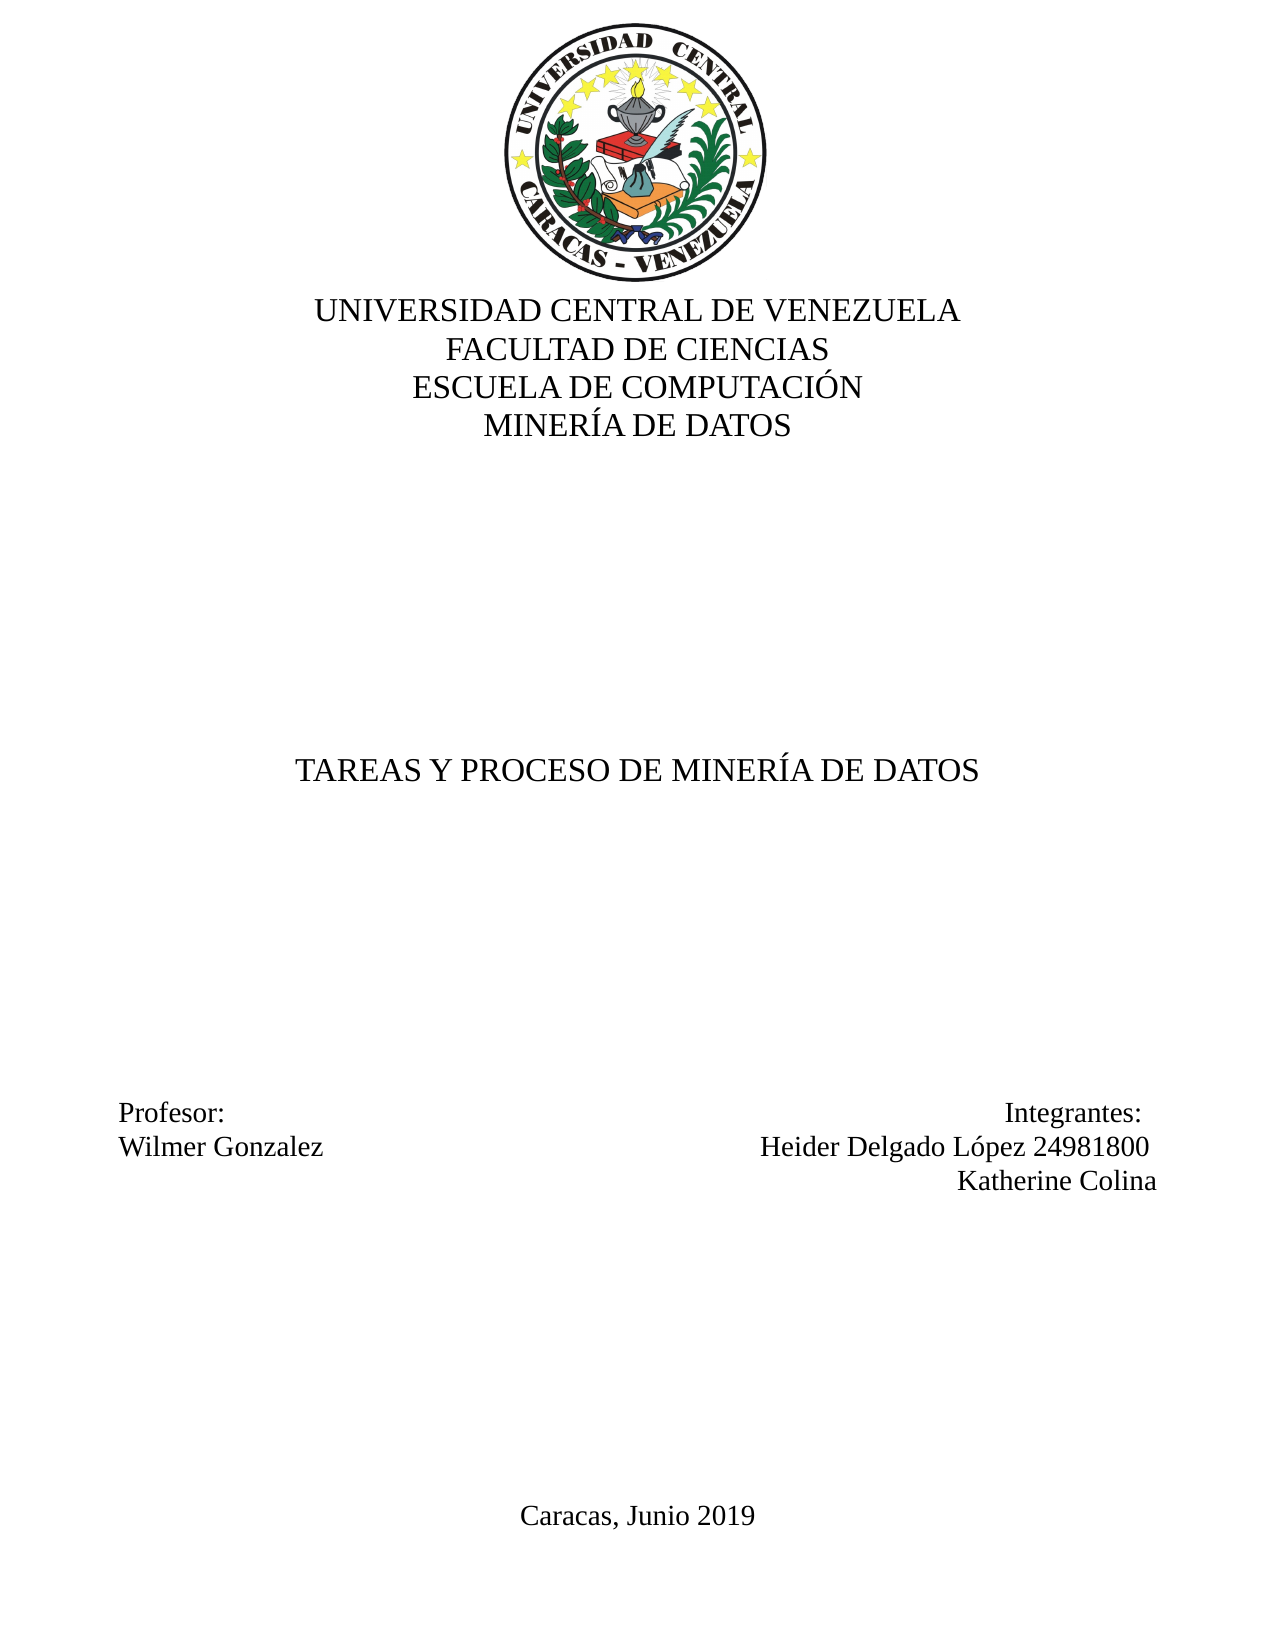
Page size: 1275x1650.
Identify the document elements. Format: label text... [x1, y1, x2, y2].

text Profesor: Integrantes: [118, 1096, 1157, 1129]
text Wilmer Gonzalez Heider Delgado López 24981800 [118, 1129, 1157, 1163]
text MINERÍA DE DATOS [118, 406, 1157, 444]
text FACULTAD DE CIENCIAS [118, 329, 1157, 367]
text TAREAS Y PROCESO DE MINERÍA DE DATOS [118, 751, 1157, 789]
picture [495, 21, 778, 285]
text Katherine Colina [118, 1163, 1157, 1196]
text UNIVERSIDAD CENTRAL DE VENEZUELA [118, 291, 1157, 329]
text ESCUELA DE COMPUTACIÓN [118, 367, 1157, 406]
text Caracas, Junio 2019 [118, 1464, 1157, 1532]
